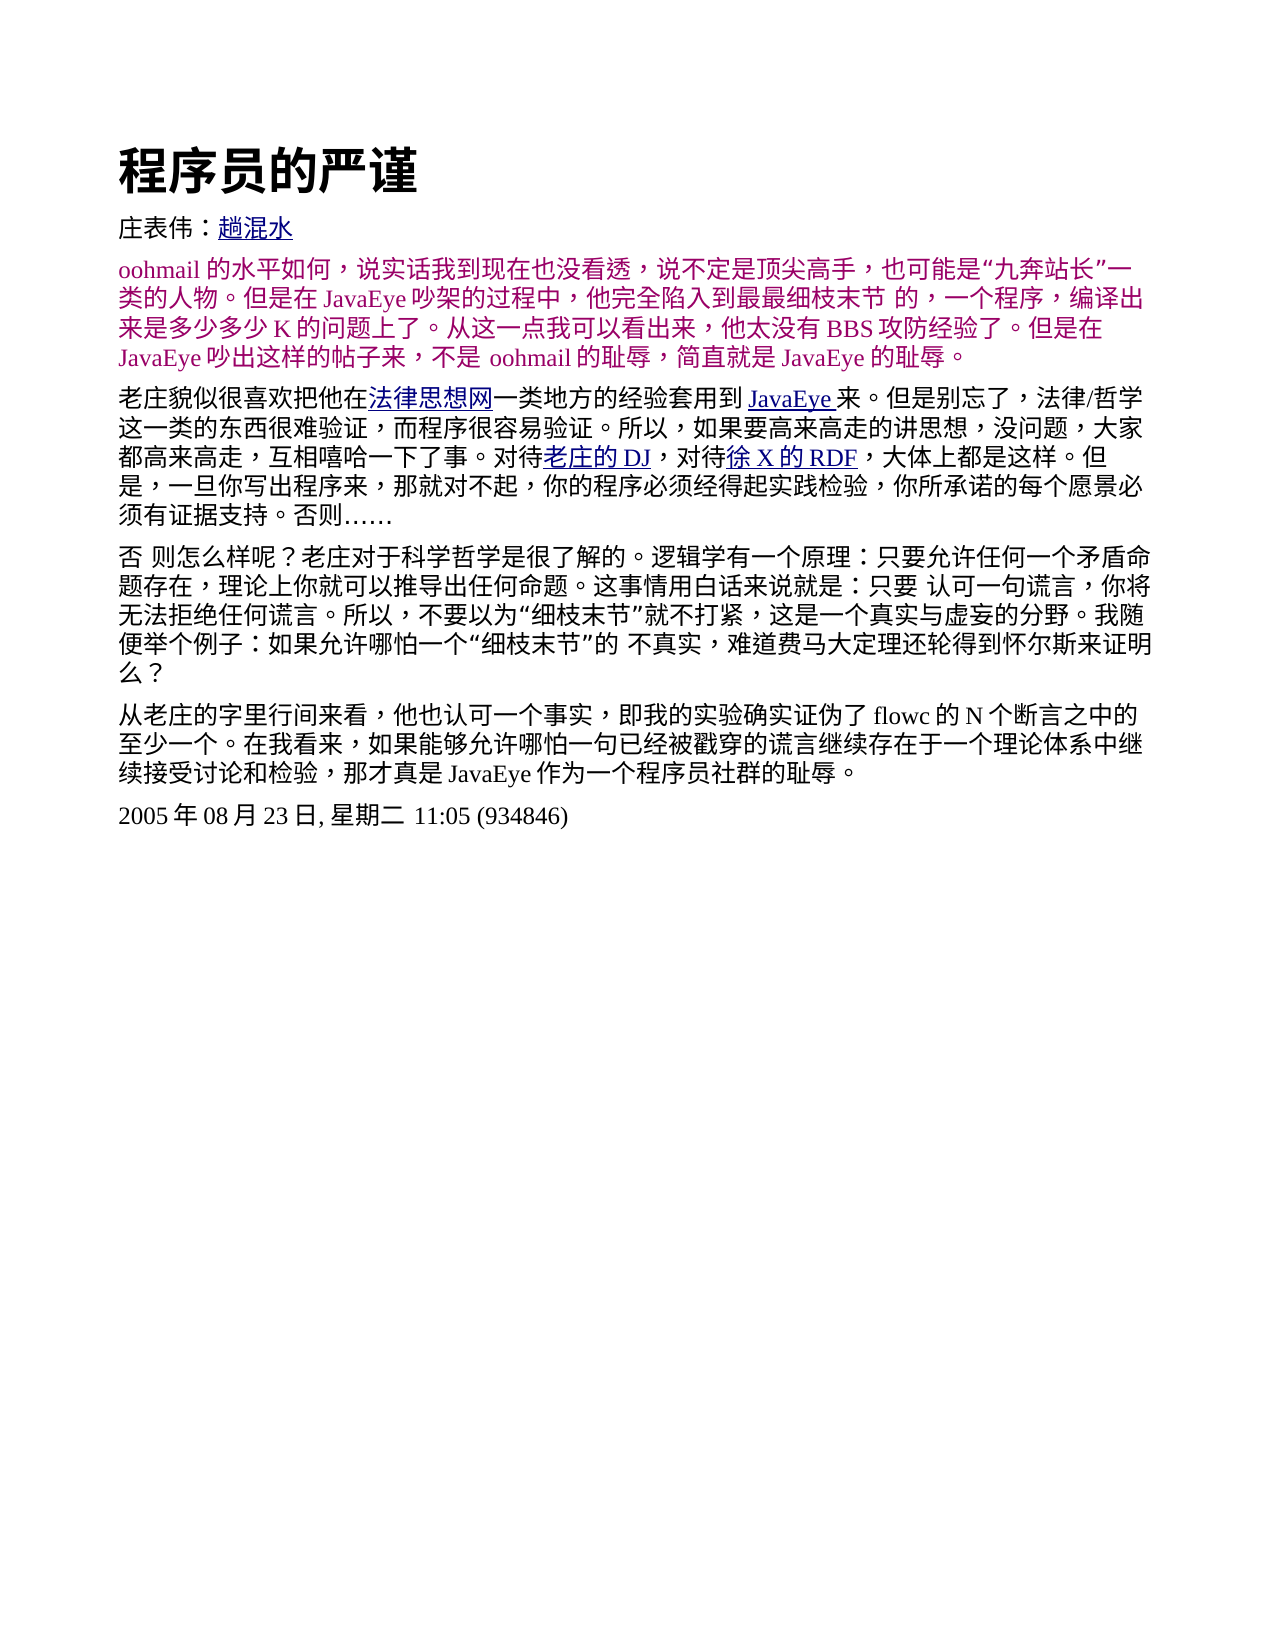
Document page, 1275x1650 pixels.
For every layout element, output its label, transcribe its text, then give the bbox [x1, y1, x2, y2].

text oohmail 的水平如何，说实话我到现在也没看透，说不定是顶尖高手，也可能是“九奔站长”一类的人物。但是在JavaEye吵架的过程中，他完全陷入到最最细枝末节 的，一个程序，编译出来是多少多少K的问题上了。从这一点我可以看出来，他太没有BBS攻防经验了。但是在JavaEye吵出这样的帖子来，不是 oohmail的耻辱，简直就是JavaEye的耻辱。 [118, 256, 1157, 372]
text 从老庄的字里行间来看，他也认可一个事实，即我的实验确实证伪了flowc的N个断言之中的至少一个。在我看来，如果能够允许哪怕一句已经被戳穿的谎言继续存在于一个理论体系中继续接受讨论和检验，那才真是JavaEye作为一个程序员社群的耻辱。 [118, 701, 1157, 789]
text 庄表伟：趟混水 [118, 214, 1157, 243]
text 老庄貌似很喜欢把他在法律思想网一类地方的经验套用到JavaEye来。但是别忘了，法律/哲学这一类的东西很难验证，而程序很容易验证。所以，如果要高来高走的讲思想，没问题，大家都高来高走，互相嘻哈一下了事。对待老庄的DJ，对待徐X的RDF，大体上都是这样。但是，一旦你写出程序来，那就对不起，你的程序必须经得起实践检验，你所承诺的每个愿景必须有证据支持。否则…… [118, 385, 1157, 531]
subtitle 程序员的严谨 [118, 143, 1157, 201]
text 2005年08月23日, 星期二 11:05 (934846) [118, 801, 1157, 831]
text 否 则怎么样呢？老庄对于科学哲学是很了解的。逻辑学有一个原理：只要允许任何一个矛盾命题存在，理论上你就可以推导出任何命题。这事情用白话来说就是：只要 认可一句谎言，你将无法拒绝任何谎言。所以，不要以为“细枝末节”就不打紧，这是一个真实与虚妄的分野。我随便举个例子：如果允许哪怕一个“细枝末节”的 不真实，难道费马大定理还轮得到怀尔斯来证明么？ [118, 543, 1157, 689]
